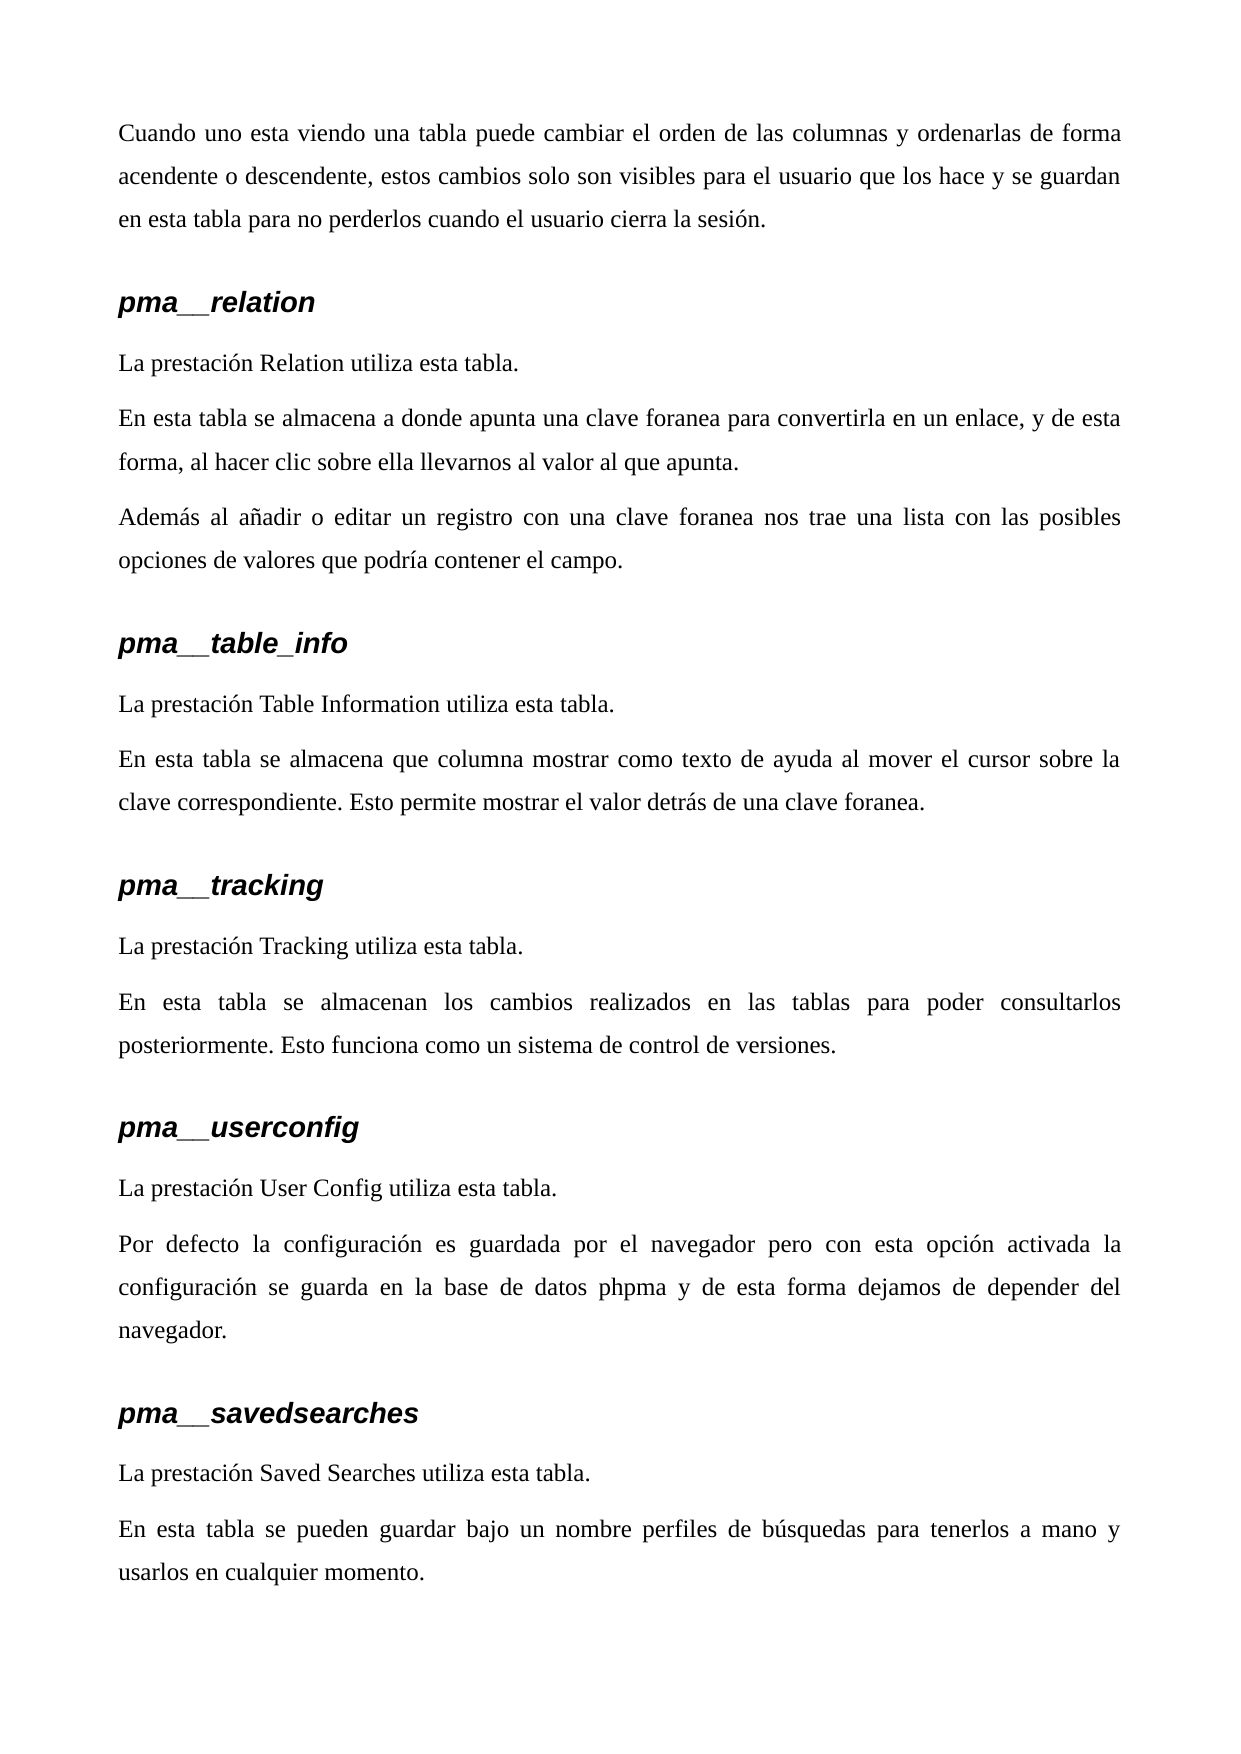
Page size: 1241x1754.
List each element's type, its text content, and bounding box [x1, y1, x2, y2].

text En esta tabla se almacena a donde apunta una clave foranea para convertirla en un enlace, y de esta forma, al hacer clic sobre ella llevarnos al valor al que apunta. [118, 403, 1122, 475]
text La prestación Saved Searches utiliza esta tabla. [118, 1458, 1122, 1487]
text En esta tabla se almacena que columna mostrar como texto de ayuda al mover el cursor sobre la clave correspondiente. Esto permite mostrar el valor detrás de una clave foranea. [118, 744, 1122, 816]
subtitle pma__savedsearches [118, 1396, 1122, 1429]
text Por defecto la configuración es guardada por el navegador pero con esta opción activada la configuración se guarda en la base de datos phpma y de esta forma dejamos de depender del navegador. [118, 1229, 1122, 1344]
subtitle pma__userconfig [118, 1110, 1122, 1144]
text Cuando uno esta viendo una tabla puede cambiar el orden de las columnas y ordenarlas de forma acendente o descendente, estos cambios solo son visibles para el usuario que los hace y se guardan en esta tabla para no perderlos cuando el usuario cierra la sesión. [118, 118, 1122, 233]
text En esta tabla se pueden guardar bajo un nombre perfiles de búsquedas para tenerlos a mano y usarlos en cualquier momento. [118, 1514, 1122, 1586]
text La prestación User Config utiliza esta tabla. [118, 1173, 1122, 1202]
text En esta tabla se almacenan los cambios realizados en las tablas para poder consultarlos posteriormente. Esto funciona como un sistema de control de versiones. [118, 987, 1122, 1058]
text La prestación Tracking utiliza esta tabla. [118, 931, 1122, 960]
subtitle pma__tracking [118, 868, 1122, 902]
text La prestación Table Information utiliza esta tabla. [118, 689, 1122, 717]
subtitle pma__table_info [118, 626, 1122, 659]
text Además al añadir o editar un registro con una clave foranea nos trae una lista con las posibles opciones de valores que podría contener el campo. [118, 502, 1122, 574]
subtitle pma__relation [118, 285, 1122, 318]
text La prestación Relation utiliza esta tabla. [118, 348, 1122, 377]
